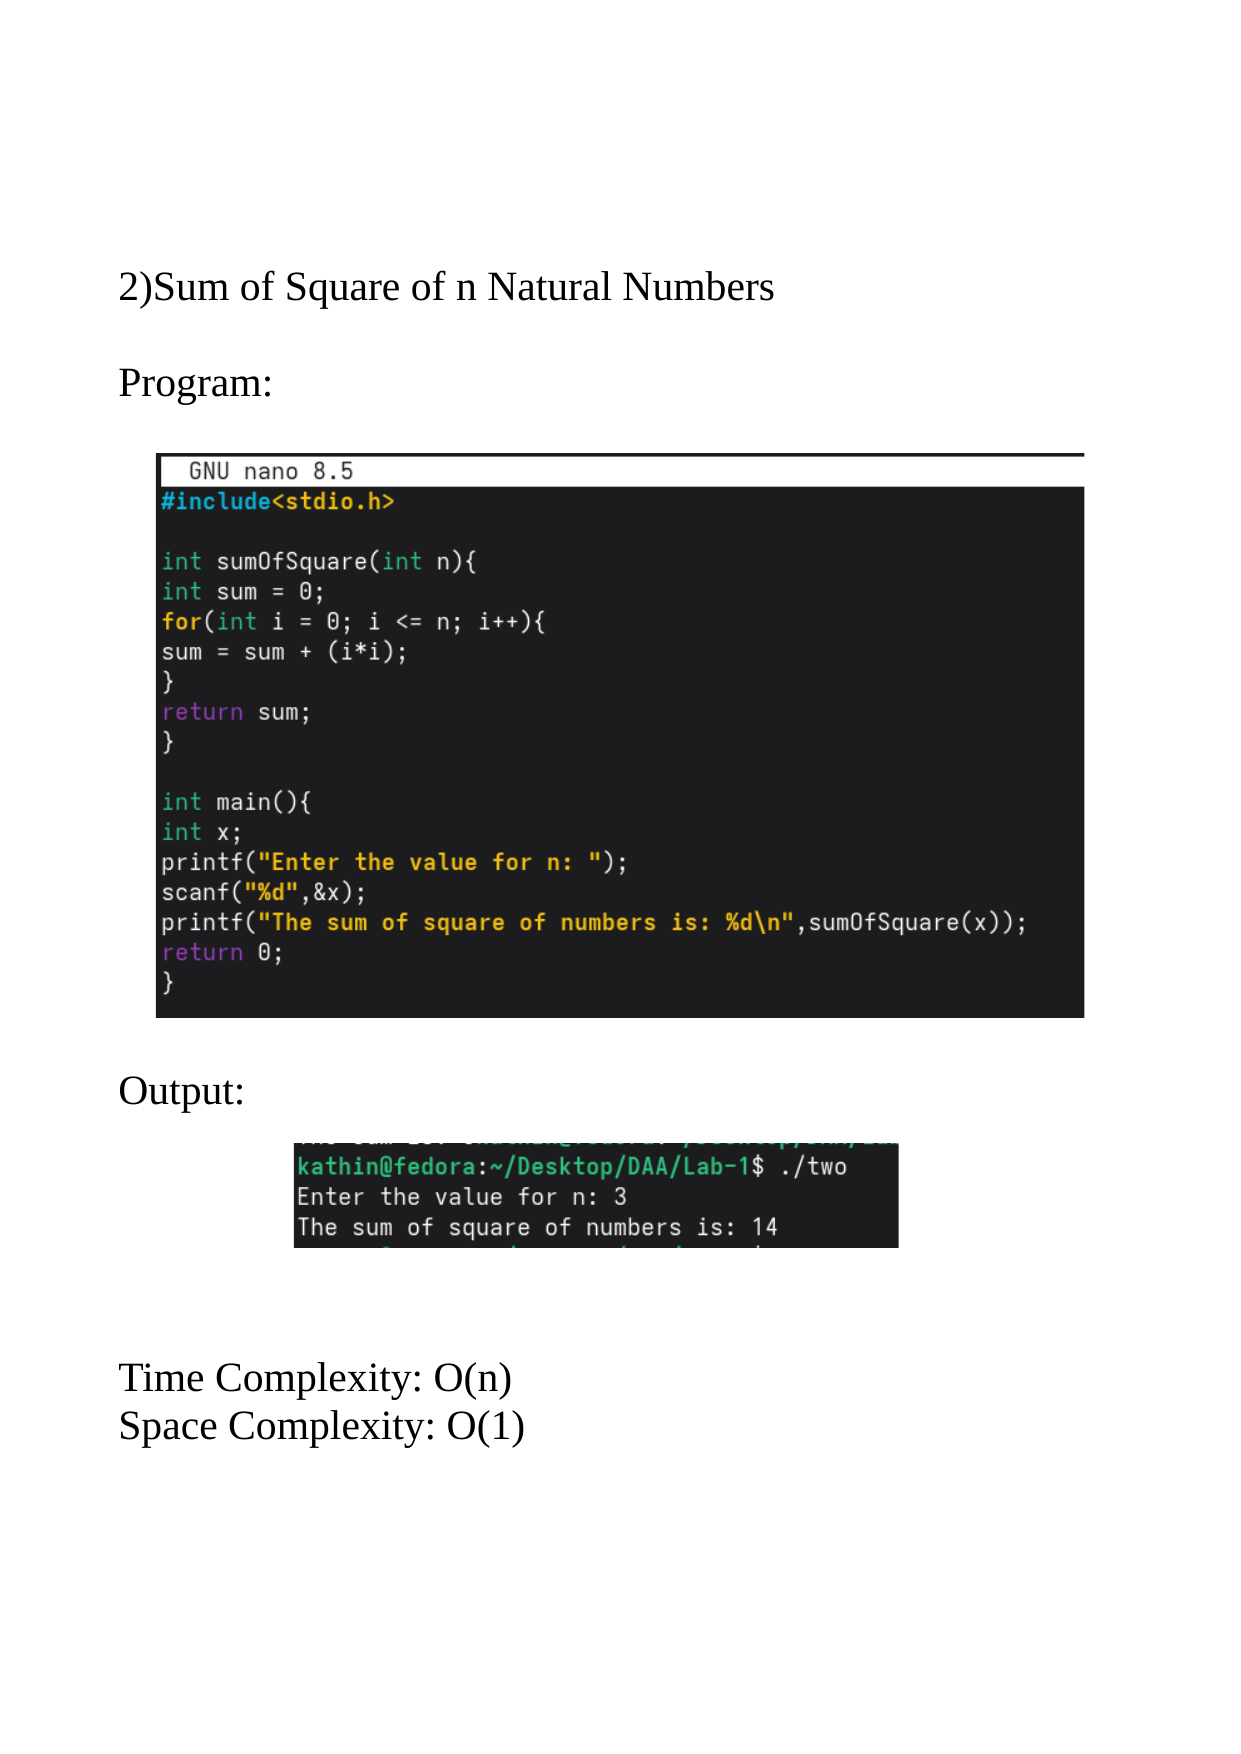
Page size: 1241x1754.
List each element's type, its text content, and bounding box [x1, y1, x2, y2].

text 2)Sum of Square of n Natural Numbers [118, 262, 1122, 310]
picture [293, 1143, 899, 1248]
text Space Complexity: O(1) [118, 1401, 1122, 1448]
picture [155, 453, 1085, 1018]
text Program: [118, 358, 1122, 406]
text Output: [118, 1065, 1122, 1113]
text Time Complexity: O(n) [118, 1353, 1122, 1401]
